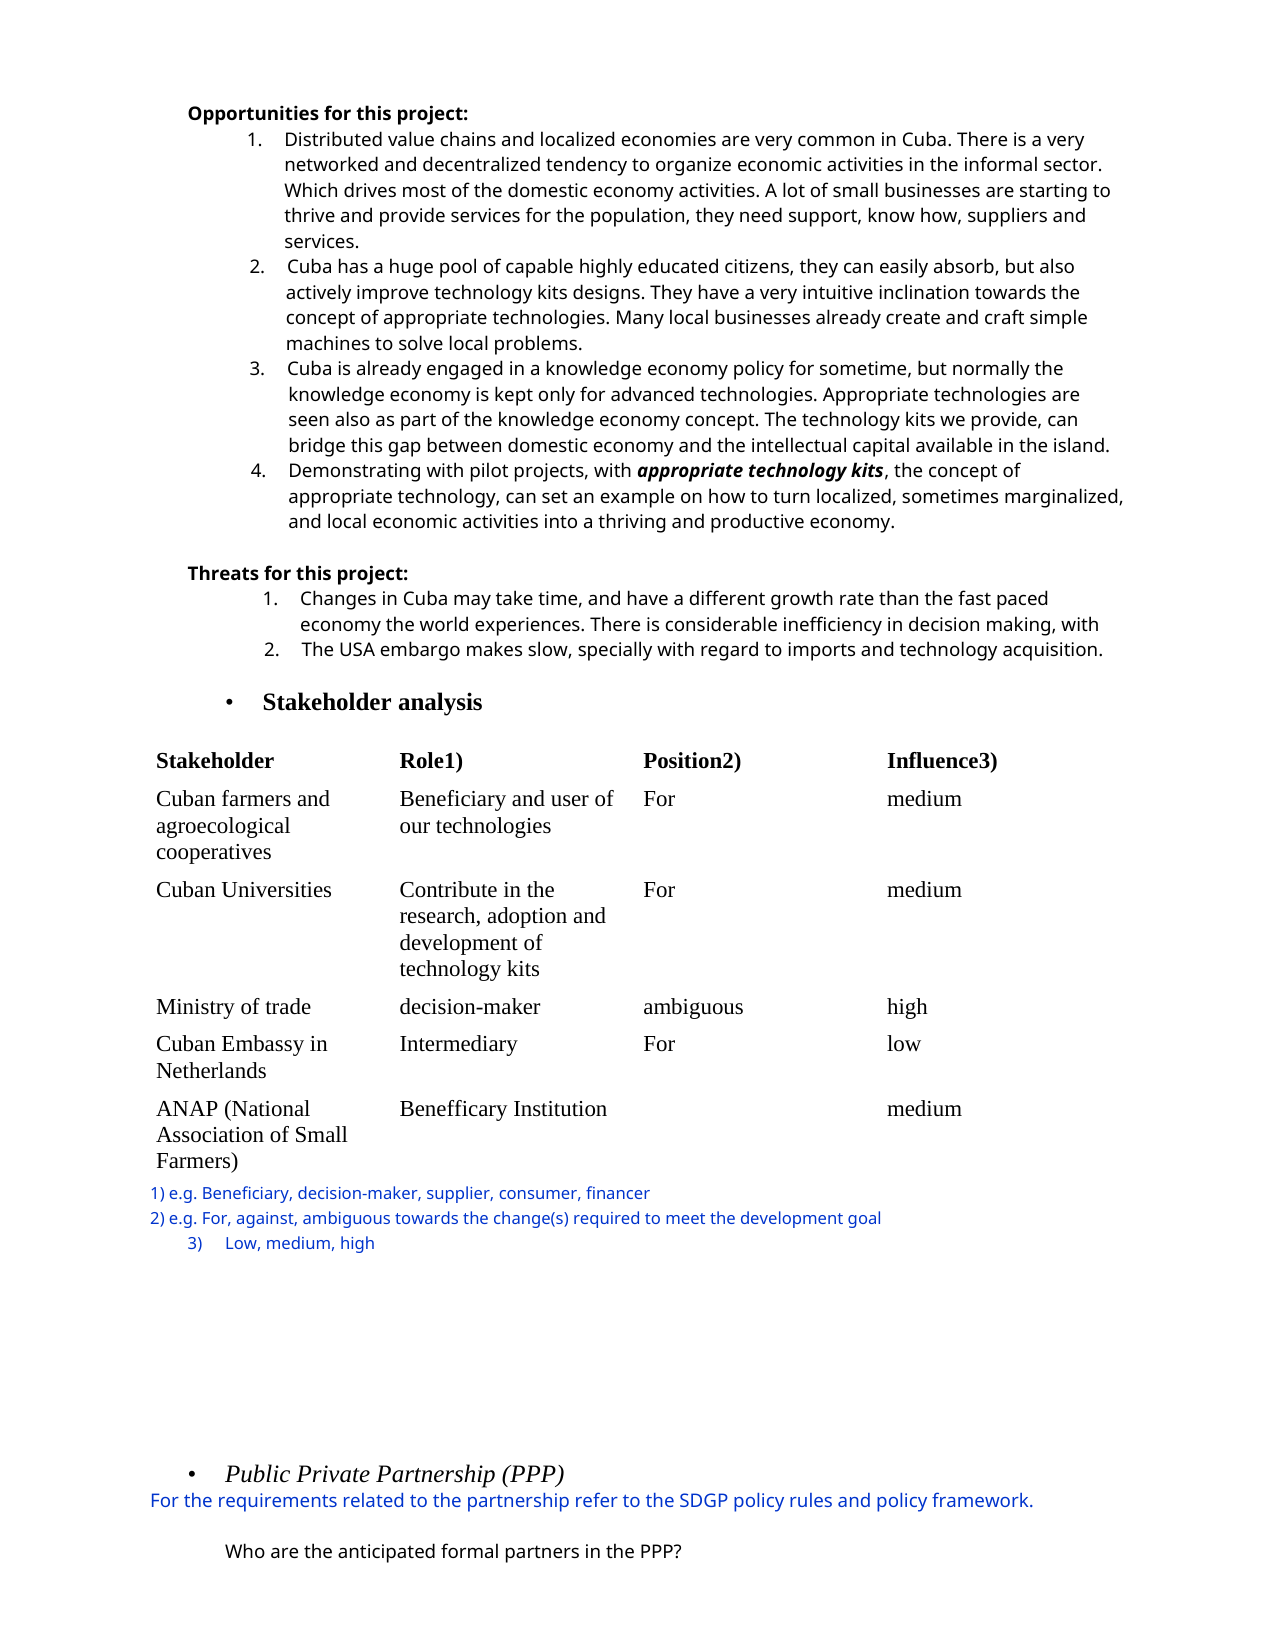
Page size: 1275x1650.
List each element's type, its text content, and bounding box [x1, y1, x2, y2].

table_cell medium [881, 1089, 1125, 1179]
table_cell Ministry of trade [150, 987, 394, 1025]
text Who are the anticipated formal partners in the PPP? [225, 1538, 1125, 1564]
table_cell high [881, 987, 1125, 1025]
table_cell Cuban Embassy in Netherlands [150, 1025, 394, 1089]
table_cell [638, 1089, 881, 1179]
text Threats for this project: [164, 560, 1125, 585]
table_cell For [638, 1025, 881, 1089]
table_cell low [881, 1025, 1125, 1089]
list Low, medium, high [187, 1229, 1125, 1254]
text For the requirements related to the partnership refer to the SDGP policy rules and policy framework. [150, 1487, 1125, 1513]
list Demonstrating with pilot projects, with appropriate technology kits, the concept of appropriate technology, can set an example on how to turn localized, sometimes marginalized, and local economic activities into a thriving and productive economy. [251, 458, 1125, 534]
table_cell Cuban Universities [150, 870, 394, 987]
table_cell Benefficary Institution [394, 1089, 637, 1179]
table_header Stakeholder [150, 742, 394, 779]
table_cell Intermediary [394, 1025, 637, 1089]
table_cell medium [881, 780, 1125, 870]
table_cell Beneficiary and user of our technologies [394, 780, 637, 870]
table_cell For [638, 780, 881, 870]
list Cuba has a huge pool of capable highly educated citizens, they can easily absorb, but also actively improve technology kits designs. They have a very intuitive inclination towards the concept of appropriate technologies. Many local businesses already create and craft simple machines to solve local problems. [248, 254, 1125, 356]
table_cell ANAP (National Association of Small Farmers) [150, 1089, 394, 1179]
table_cell ambiguous [638, 987, 881, 1025]
table_header Role1) [394, 742, 637, 779]
list The USA embargo makes slow, specially with regard to imports and technology acquisition. [262, 636, 1125, 662]
list Stakeholder analysis [225, 687, 1125, 716]
table_cell Contribute in the research, adoption and development of technology kits [394, 870, 637, 987]
table_cell Cuban farmers and agroecological cooperatives [150, 780, 394, 870]
table_cell decision-maker [394, 987, 637, 1025]
table_header Influence3) [881, 742, 1125, 779]
list Cuba is already engaged in a knowledge economy policy for sometime, but normally the knowledge economy is kept only for advanced technologies. Appropriate technologies are seen also as part of the knowledge economy concept. The technology kits we provide, can bridge this gap between domestic economy and the intellectual capital available in the island. [249, 356, 1125, 458]
table_header Position2) [638, 742, 881, 779]
list Public Private Partnership (PPP) [187, 1459, 1125, 1487]
list Distributed value chains and localized economies are very common in Cuba. There is a very networked and decentralized tendency to organize economic activities in the informal sector. Which drives most of the domestic economy activities. A lot of small businesses are starting to thrive and provide services for the population, they need support, know how, suppliers and services. [247, 126, 1125, 254]
text Opportunities for this project: [164, 101, 1125, 126]
table_cell medium [881, 870, 1125, 987]
list Changes in Cuba may take time, and have a different growth rate than the fast paced economy the world experiences. There is considerable inefficiency in decision making, with [262, 585, 1125, 636]
table_cell For [638, 870, 881, 987]
text 2) e.g. For, against, ambiguous towards the change(s) required to meet the development goal [150, 1204, 1125, 1229]
text 1) e.g. Beneficiary, decision-maker, supplier, consumer, financer [150, 1179, 1125, 1204]
